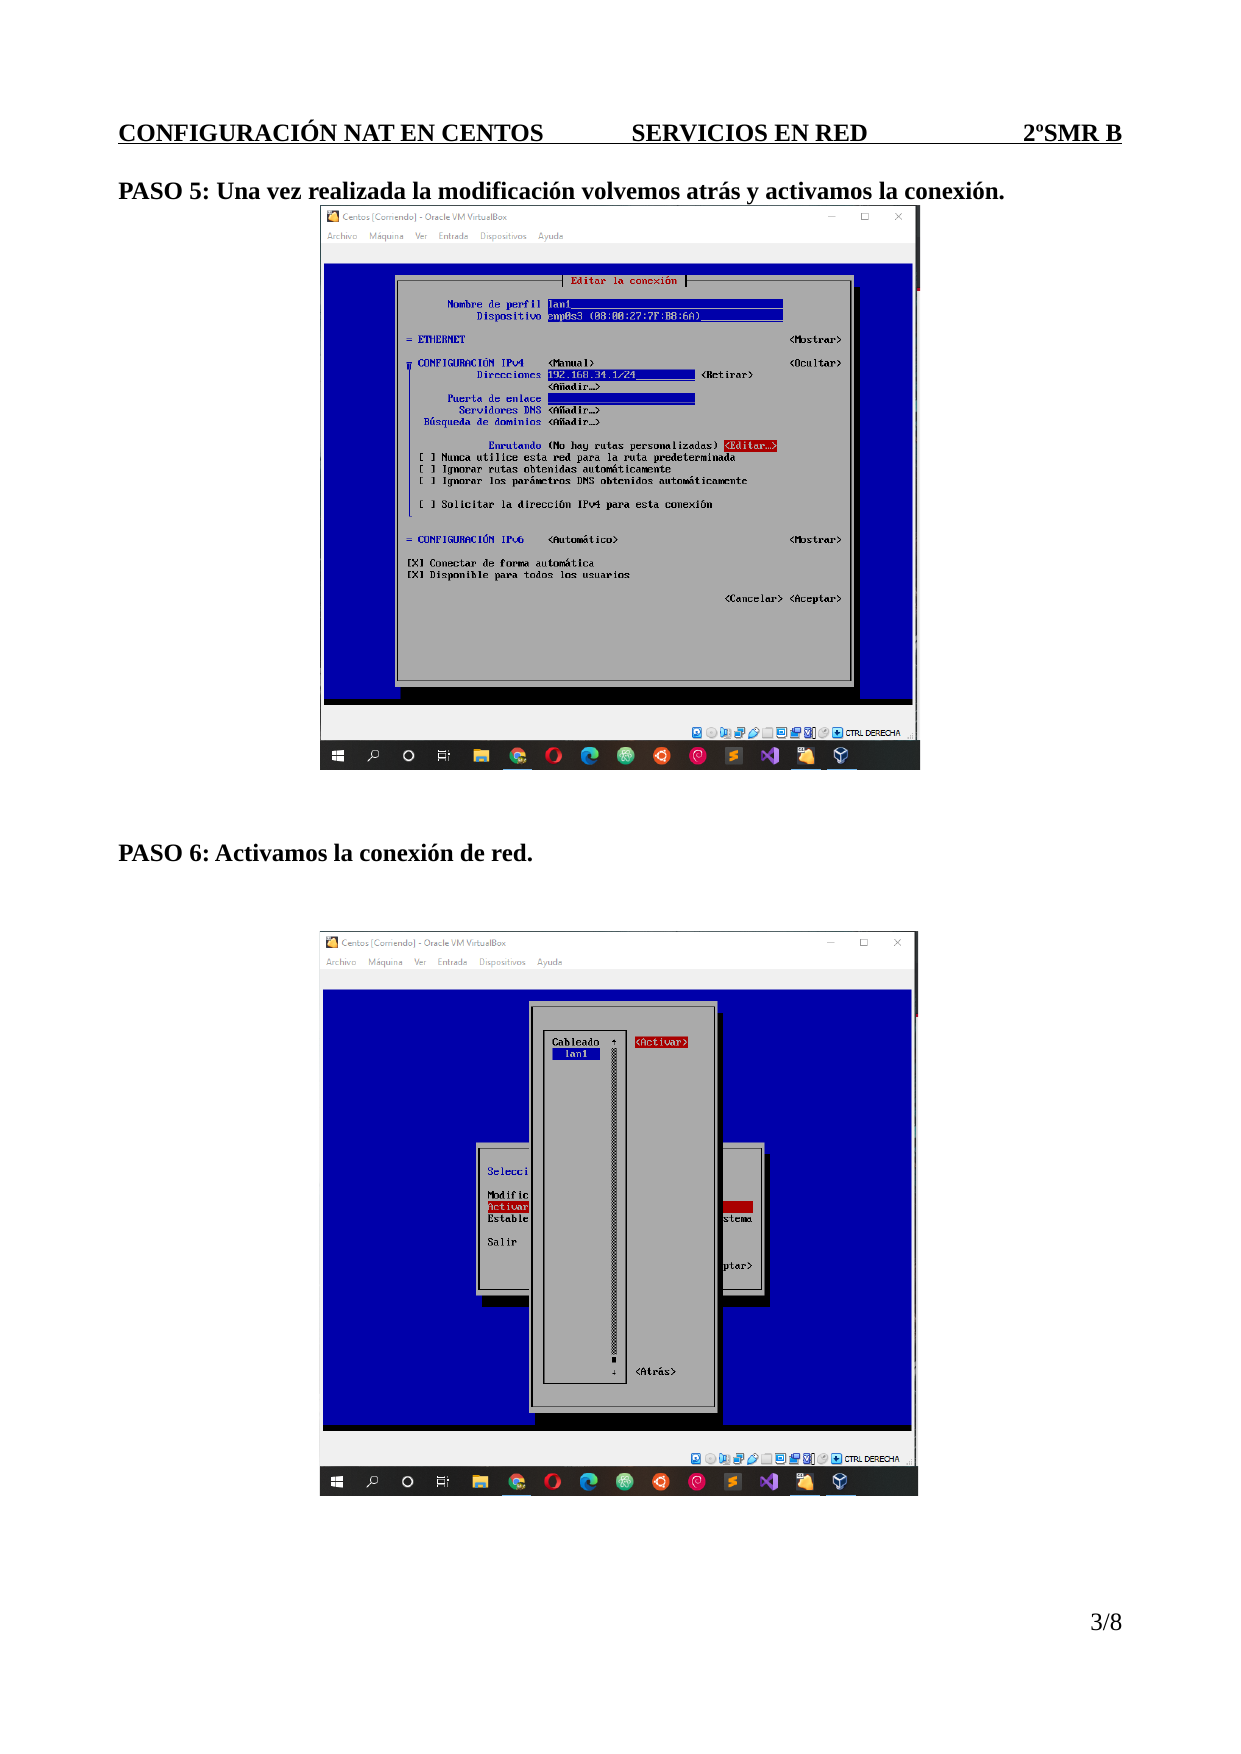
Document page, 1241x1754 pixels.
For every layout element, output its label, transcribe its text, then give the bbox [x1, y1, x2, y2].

text PASO 5: Una vez realizada la modificación volvemos atrás y activamos la conexión. [118, 176, 1122, 205]
text PASO 6: Activamos la conexión de red. [118, 838, 1122, 866]
